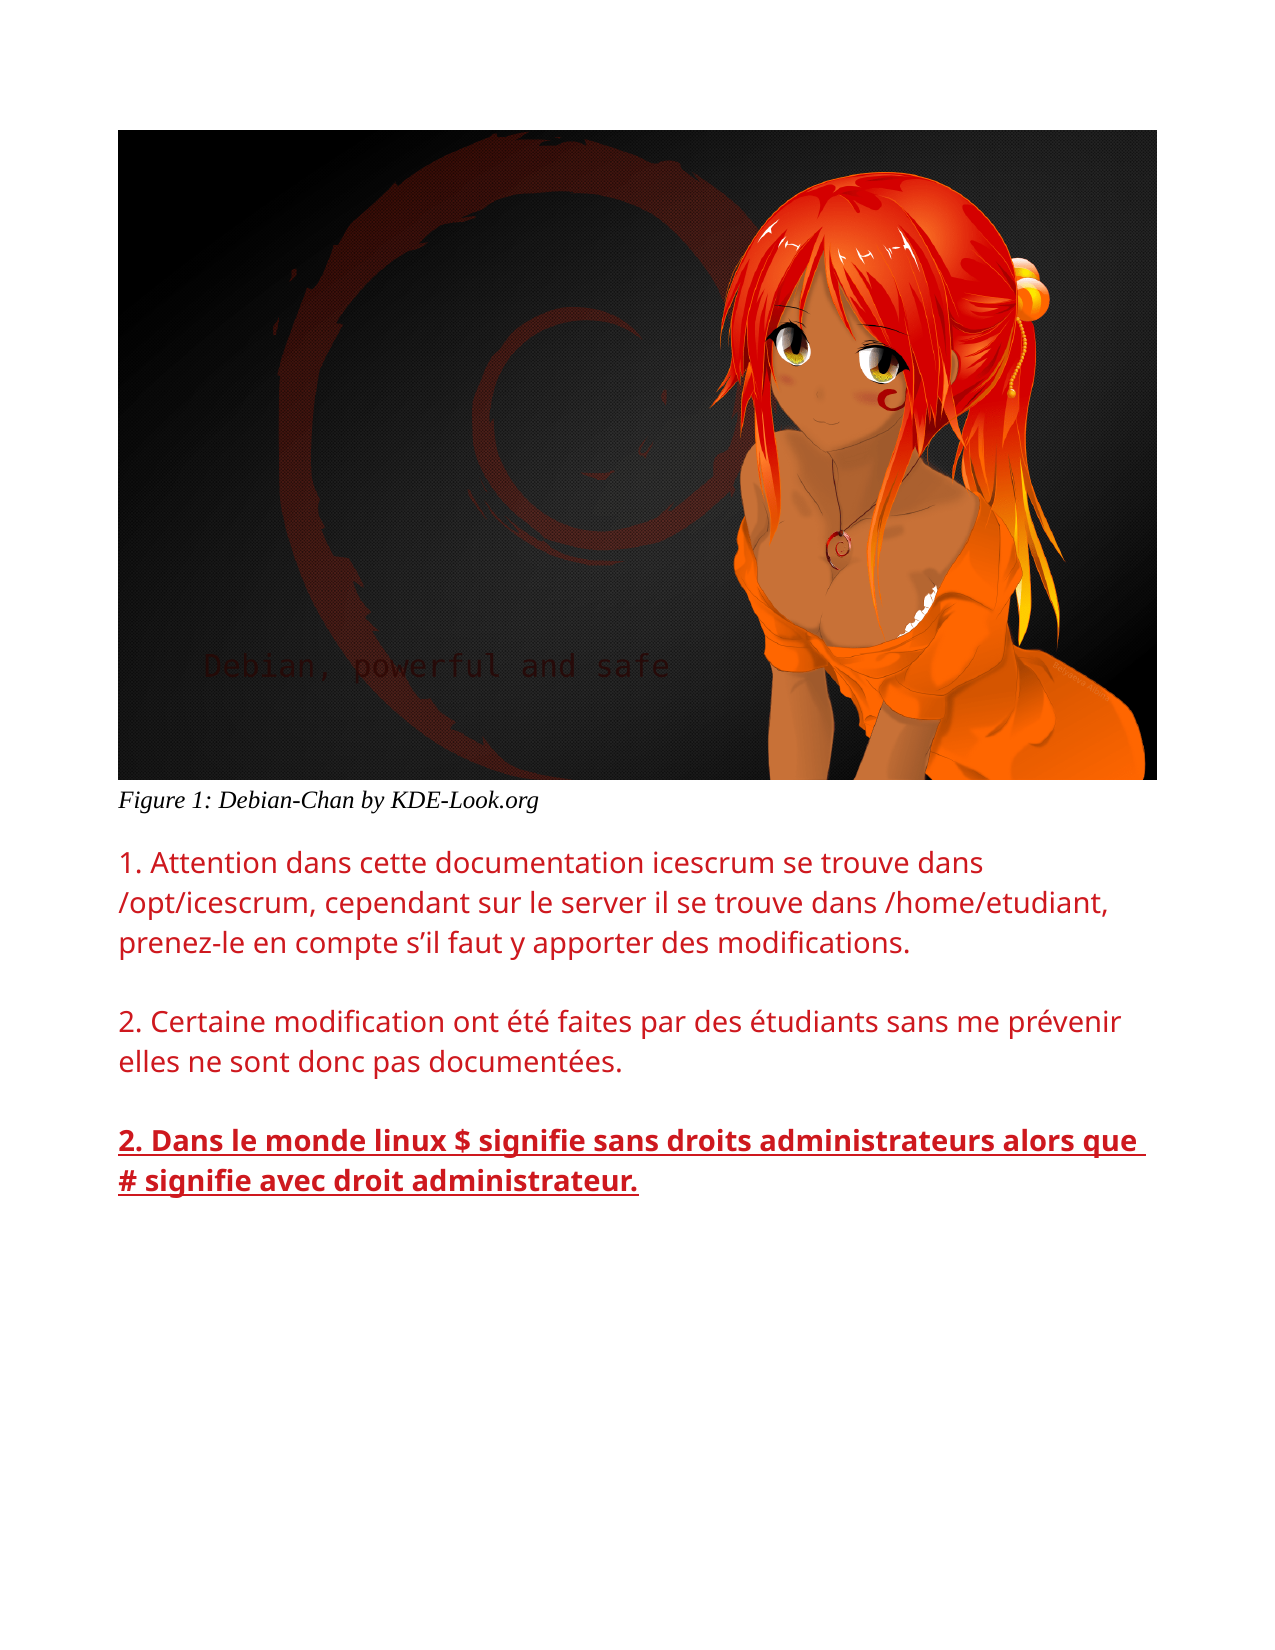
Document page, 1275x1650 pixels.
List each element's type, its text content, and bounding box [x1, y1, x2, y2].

text 2. Certaine modification ont été faites par des étudiants sans me prévenir elles ne sont donc pas documentées. [118, 1001, 1157, 1081]
picture [118, 130, 1157, 780]
text 1. Attention dans cette documentation icescrum se trouve dans /opt/icescrum, cependant sur le server il se trouve dans /home/etudiant, prenez-le en compte s’il faut y apporter des modifications. [118, 843, 1157, 962]
text 2. Dans le monde linux $ signifie sans droits administrateurs alors que # signifie avec droit administrateur. [118, 1121, 1157, 1200]
text Figure 1: Debian-Chan by KDE-Look.org [118, 780, 1157, 814]
